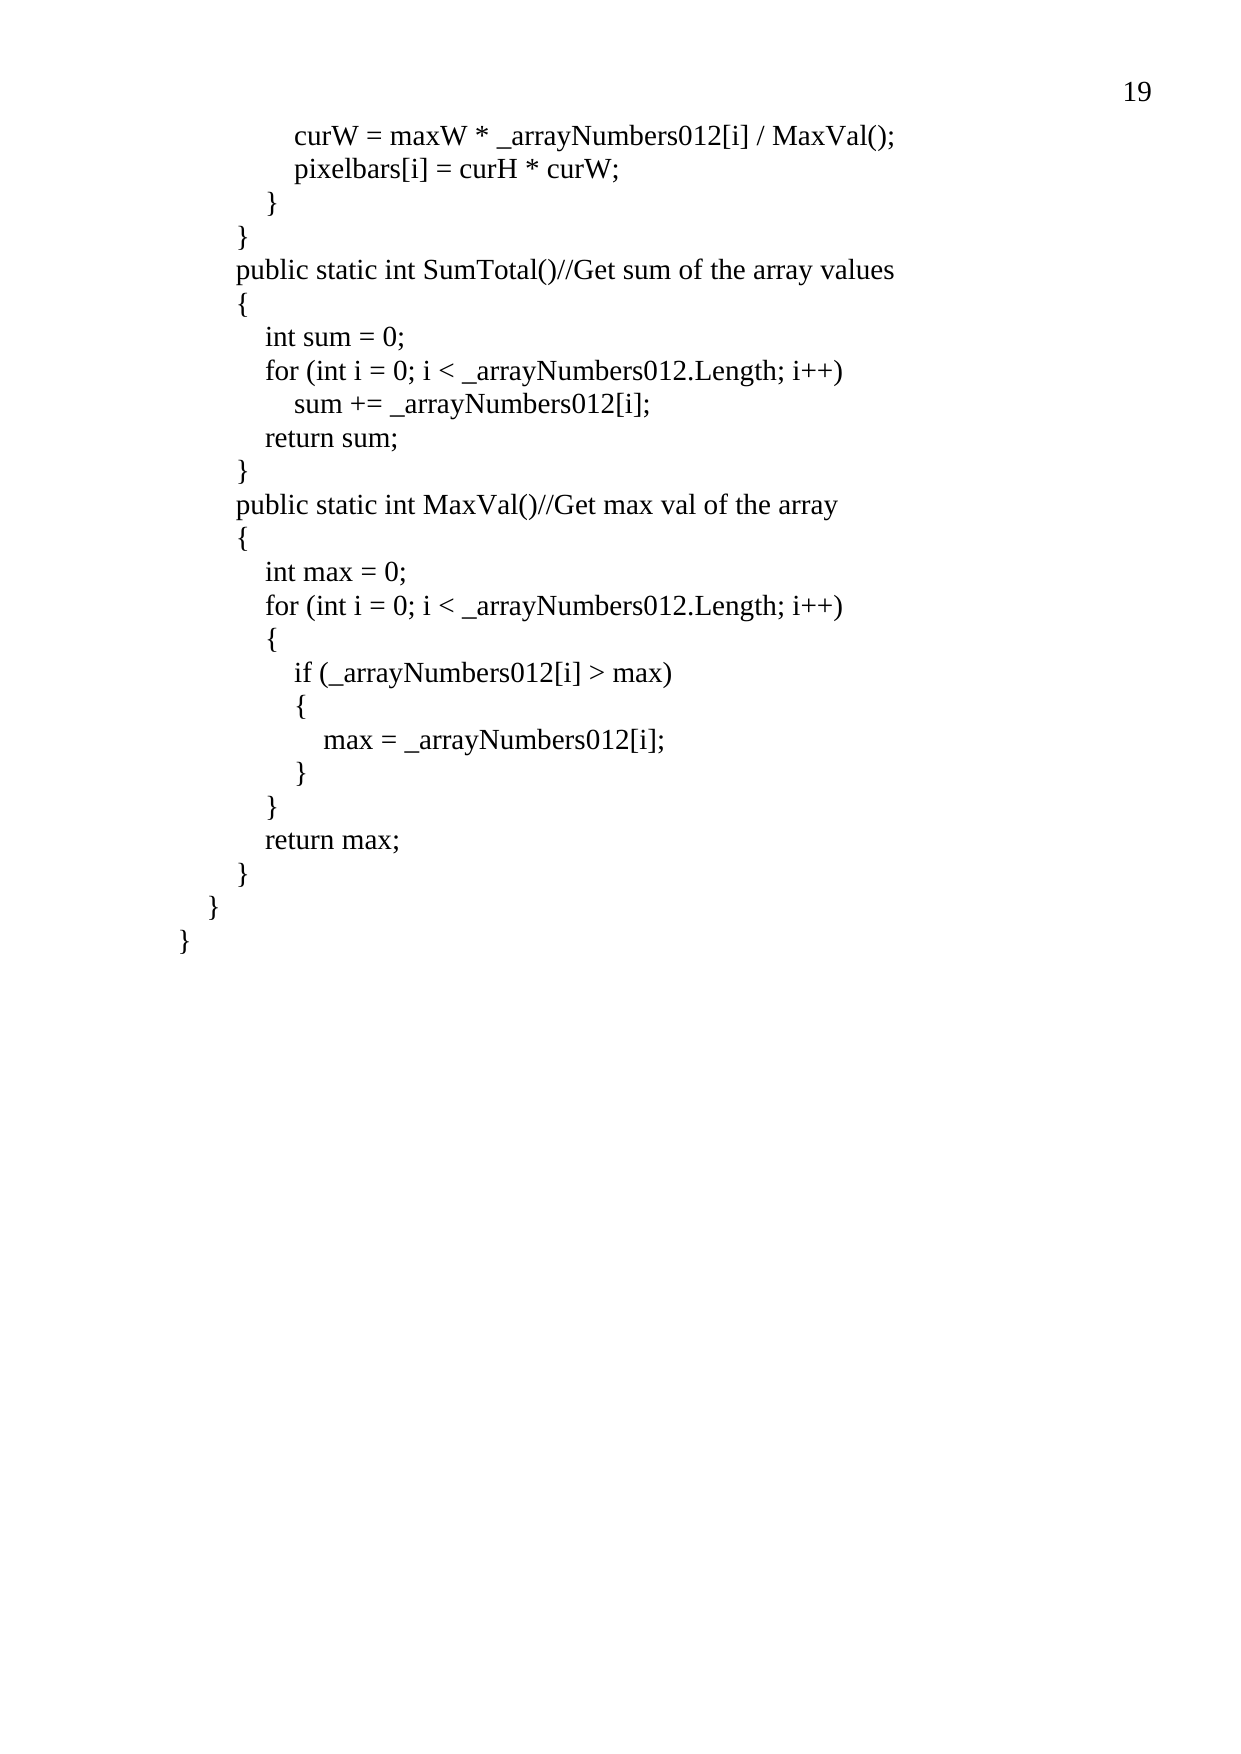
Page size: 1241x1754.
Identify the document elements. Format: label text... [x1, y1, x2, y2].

text pixelbars[i] = curH * curW; [177, 152, 1152, 185]
text } [177, 856, 1152, 889]
text } [177, 755, 1152, 789]
text return max; [177, 822, 1152, 856]
text { [177, 621, 1152, 655]
text } [177, 185, 1152, 219]
text } [177, 219, 1152, 252]
text } [177, 789, 1152, 822]
text int max = 0; [177, 554, 1152, 588]
text sum += _arrayNumbers012[i]; [177, 386, 1152, 420]
text public static int MaxVal()//Get max val of the array [177, 487, 1152, 521]
text int sum = 0; [177, 319, 1152, 353]
text for (int i = 0; i < _arrayNumbers012.Length; i++) [177, 353, 1152, 386]
text } [177, 889, 1152, 923]
text curW = maxW * _arrayNumbers012[i] / MaxVal(); [177, 118, 1152, 152]
text { [177, 286, 1152, 319]
text for (int i = 0; i < _arrayNumbers012.Length; i++) [177, 588, 1152, 621]
text { [177, 521, 1152, 554]
text { [177, 688, 1152, 722]
text max = _arrayNumbers012[i]; [177, 722, 1152, 755]
text public static int SumTotal()//Get sum of the array values [177, 252, 1152, 286]
text return sum; [177, 420, 1152, 453]
text if (_arrayNumbers012[i] > max) [177, 655, 1152, 688]
text } [177, 453, 1152, 487]
text } [177, 923, 1152, 957]
